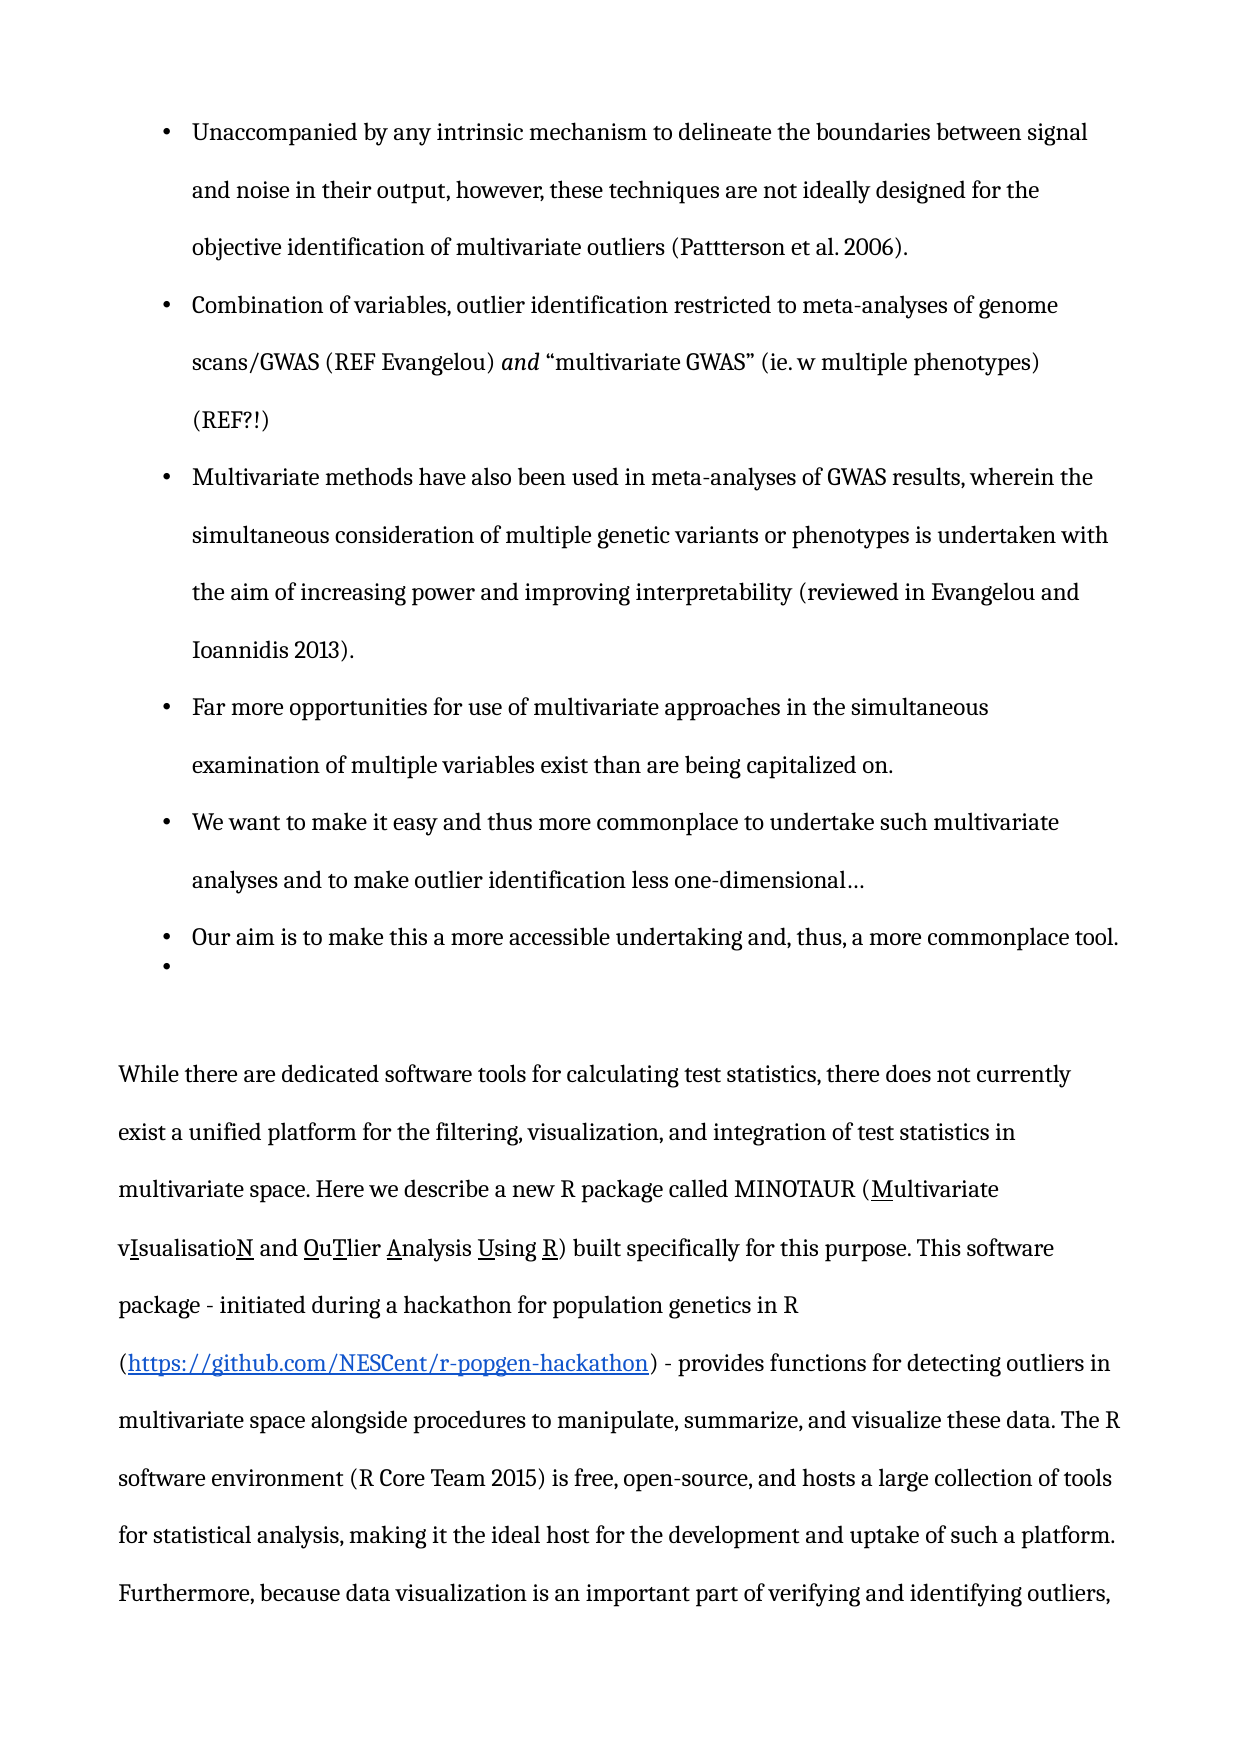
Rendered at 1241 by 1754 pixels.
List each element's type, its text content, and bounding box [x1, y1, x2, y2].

list Unaccompanied by any intrinsic mechanism to delineate the boundaries between signal and noise in their output, however, these techniques are not ideally designed for the objective identification of multivariate outliers (Pattterson et al. 2006). [162, 118, 1122, 262]
list We want to make it easy and thus more commonplace to undertake such multivariate analyses and to make outlier identification less one-dimensional… [162, 808, 1122, 894]
text While there are dedicated software tools for calculating test statistics, there does not currently exist a unified platform for the filtering, visualization, and integration of test statistics in multivariate space. Here we describe a new R package called MINOTAUR (Multivariate vIsualisatioN and OuTlier Analysis Using R) built specifically for this purpose. This software package - initiated during a hackathon for population genetics in R (https://github.com/NESCent/r-popgen-hackathon) - provides functions for detecting outliers in multivariate space alongside procedures to manipulate, summarize, and visualize these data. The R software environment (R Core Team 2015) is free, open-source, and hosts a large collection of tools for statistical analysis, making it the ideal host for the development and uptake of such a platform. Furthermore, because data visualization is an important part of verifying and identifying outliers, [118, 1060, 1122, 1607]
list Multivariate methods have also been used in meta-analyses of GWAS results, wherein the simultaneous consideration of multiple genetic variants or phenotypes is undertaken with the aim of increasing power and improving interpretability (reviewed in Evangelou and Ioannidis 2013). [162, 463, 1122, 664]
list Far more opportunities for use of multivariate approaches in the simultaneous examination of multiple variables exist than are being capitalized on. [162, 693, 1122, 779]
list Our aim is to make this a more accessible undertaking and, thus, a more commonplace tool. [162, 923, 1122, 952]
list Combination of variables, outlier identification restricted to meta-analyses of genome scans/GWAS (REF Evangelou) and “multivariate GWAS” (ie. w multiple phenotypes) (REF?!) [162, 291, 1122, 434]
